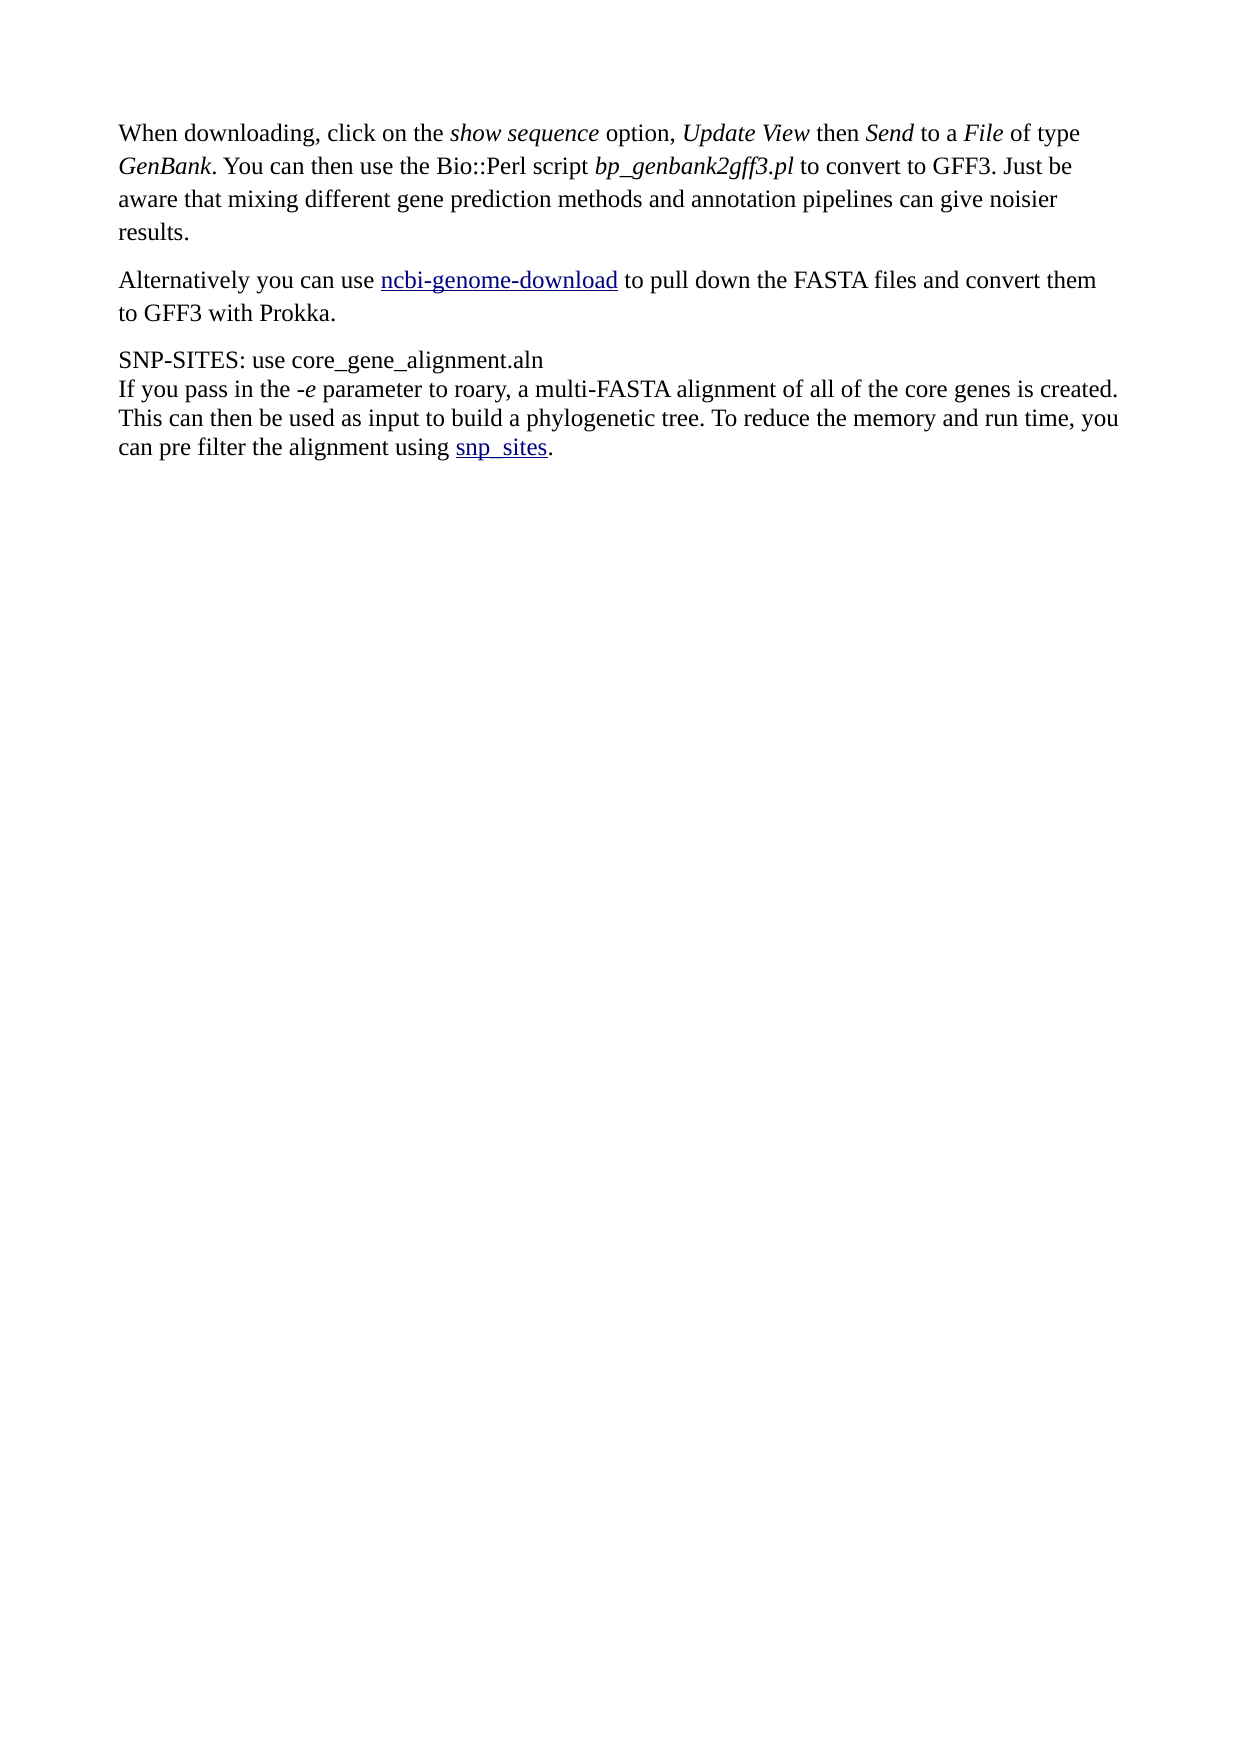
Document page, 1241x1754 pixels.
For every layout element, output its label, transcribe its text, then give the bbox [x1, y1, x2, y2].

text If you pass in the -e parameter to roary, a multi-FASTA alignment of all of the core genes is created. This can then be used as input to build a phylogenetic tree. To reduce the memory and run time, you can pre filter the alignment using snp_sites. [118, 374, 1122, 460]
text SNP-SITES: use core_gene_alignment.aln [118, 345, 1122, 374]
text Alternatively you can use ncbi-genome-download to pull down the FASTA files and convert them to GFF3 with Prokka. [118, 265, 1122, 327]
text When downloading, click on the show sequence option, Update View then Send to a File of type GenBank. You can then use the Bio::Perl script bp_genbank2gff3.pl to convert to GFF3. Just be aware that mixing different gene prediction methods and annotation pipelines can give noisier results. [118, 118, 1122, 246]
